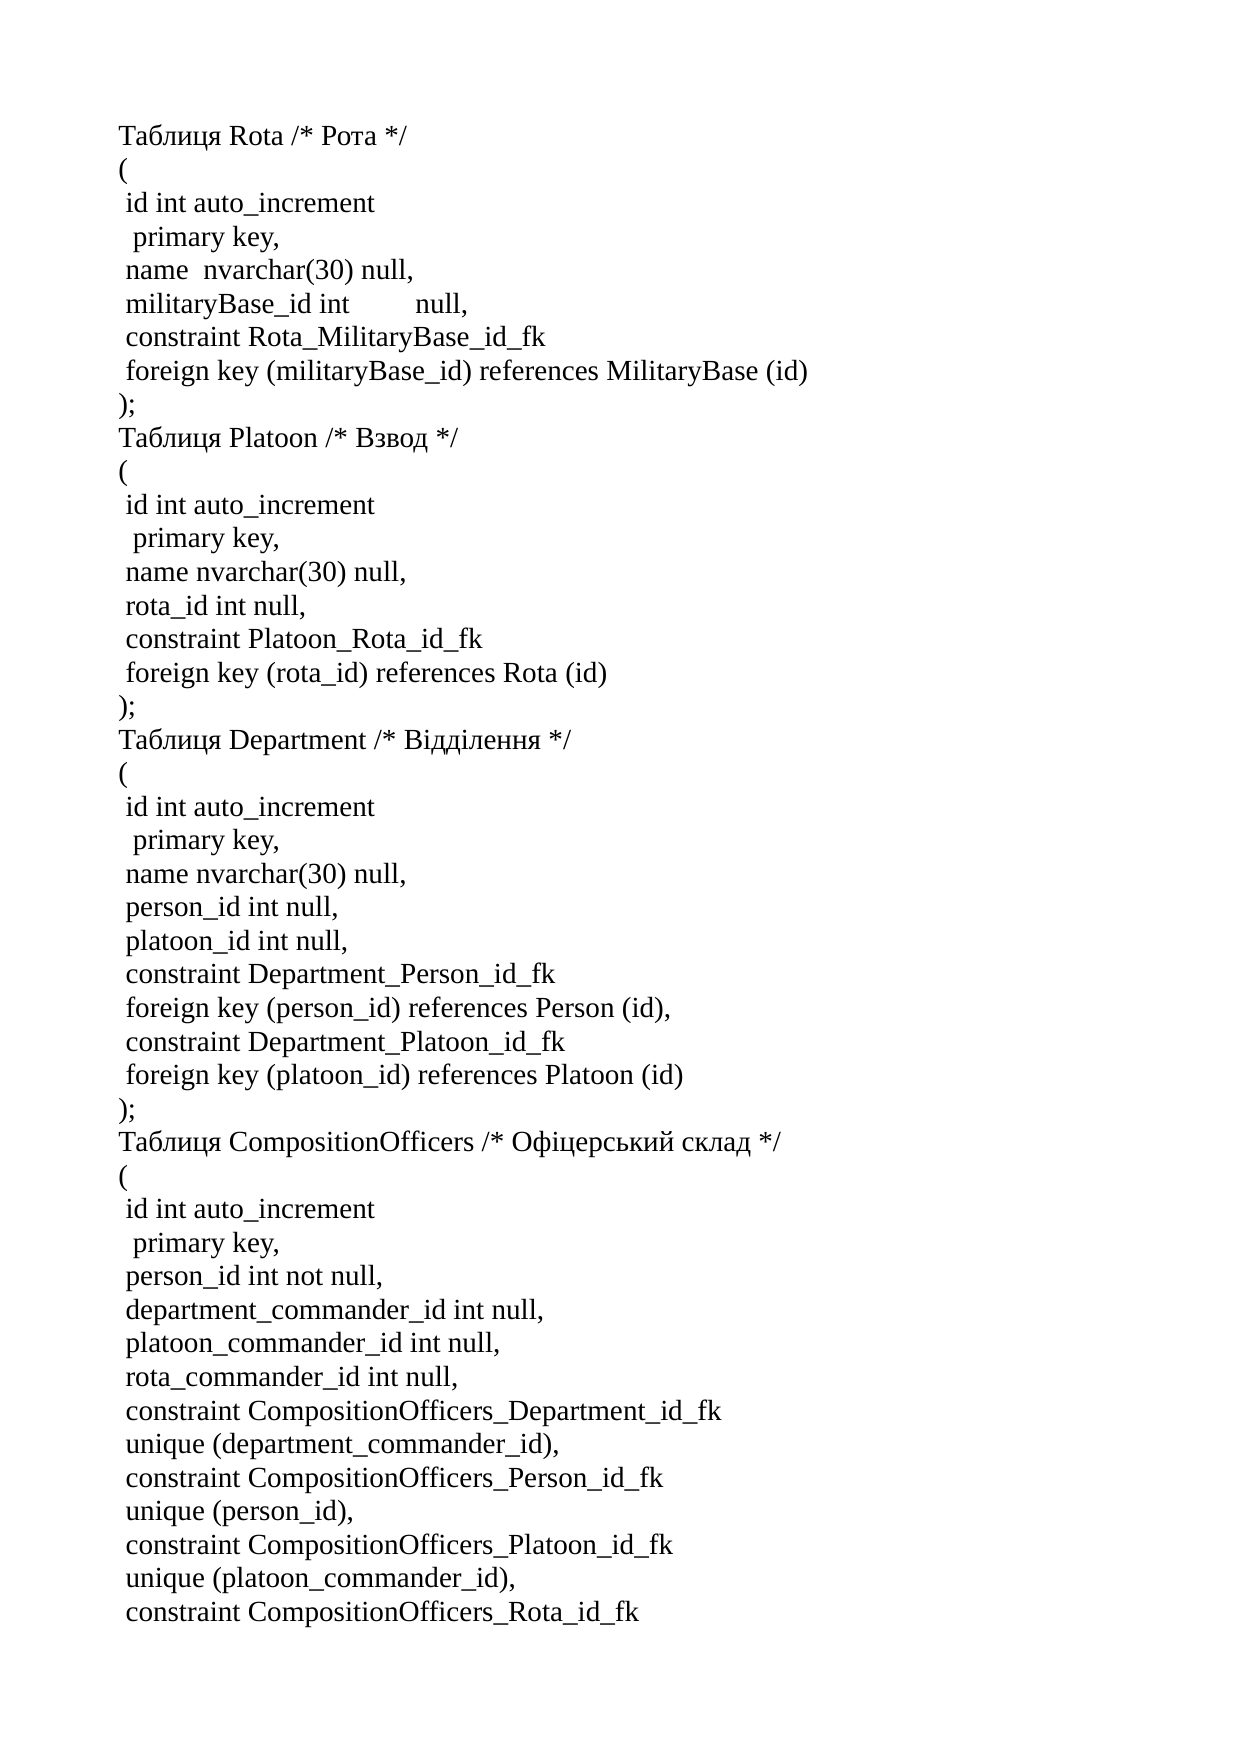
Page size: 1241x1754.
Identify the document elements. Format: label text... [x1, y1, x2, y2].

text Таблиця CompositionOfficers /* Офіцерський склад */ [118, 1124, 1122, 1158]
text constraint CompositionOfficers_Platoon_id_fk [118, 1527, 1122, 1560]
text name nvarchar(30) null, [118, 856, 1122, 889]
text constraint Rota_MilitaryBase_id_fk [118, 319, 1122, 353]
text unique (platoon_сommander_id), [118, 1560, 1122, 1594]
text unique (department_сommander_id), [118, 1426, 1122, 1460]
text ); [118, 688, 1122, 722]
text name nvarchar(30) null, [118, 252, 1122, 286]
text platoon_id int null, [118, 923, 1122, 957]
text foreign key (rota_id) references Rota (id) [118, 655, 1122, 688]
text Таблиця Platoon /* Взвод */ [118, 420, 1122, 453]
text ( [118, 152, 1122, 185]
text primary key, [118, 1225, 1122, 1258]
text person_id int null, [118, 889, 1122, 923]
text rota_id int null, [118, 588, 1122, 621]
text ( [118, 1158, 1122, 1191]
text Таблиця Department /* Відділення */ [118, 722, 1122, 755]
text constraint CompositionOfficers_Rota_id_fk [118, 1594, 1122, 1627]
text ); [118, 386, 1122, 420]
text name nvarchar(30) null, [118, 554, 1122, 588]
text ); [118, 1091, 1122, 1124]
text ( [118, 453, 1122, 487]
text militaryBase_id int null, [118, 286, 1122, 319]
text id int auto_increment [118, 487, 1122, 521]
text primary key, [118, 521, 1122, 554]
text constraint Department_Person_id_fk [118, 957, 1122, 990]
text primary key, [118, 822, 1122, 856]
text foreign key (person_id) references Person (id), [118, 990, 1122, 1024]
text Таблиця Rota /* Рота */ [118, 118, 1122, 152]
text constraint CompositionOfficers_Person_id_fk [118, 1460, 1122, 1493]
text ( [118, 755, 1122, 789]
text constraint Department_Platoon_id_fk [118, 1024, 1122, 1057]
text foreign key (platoon_id) references Platoon (id) [118, 1057, 1122, 1091]
text constraint Platoon_Rota_id_fk [118, 621, 1122, 655]
text foreign key (militaryBase_id) references MilitaryBase (id) [118, 353, 1122, 386]
text id int auto_increment [118, 1191, 1122, 1225]
text platoon_сommander_id int null, [118, 1326, 1122, 1359]
text id int auto_increment [118, 789, 1122, 822]
text rota_сommander_id int null, [118, 1359, 1122, 1393]
text person_id int not null, [118, 1258, 1122, 1292]
text unique (person_id), [118, 1493, 1122, 1527]
text id int auto_increment [118, 185, 1122, 219]
text primary key, [118, 219, 1122, 252]
text constraint CompositionOfficers_Department_id_fk [118, 1393, 1122, 1426]
text department_сommander_id int null, [118, 1292, 1122, 1326]
